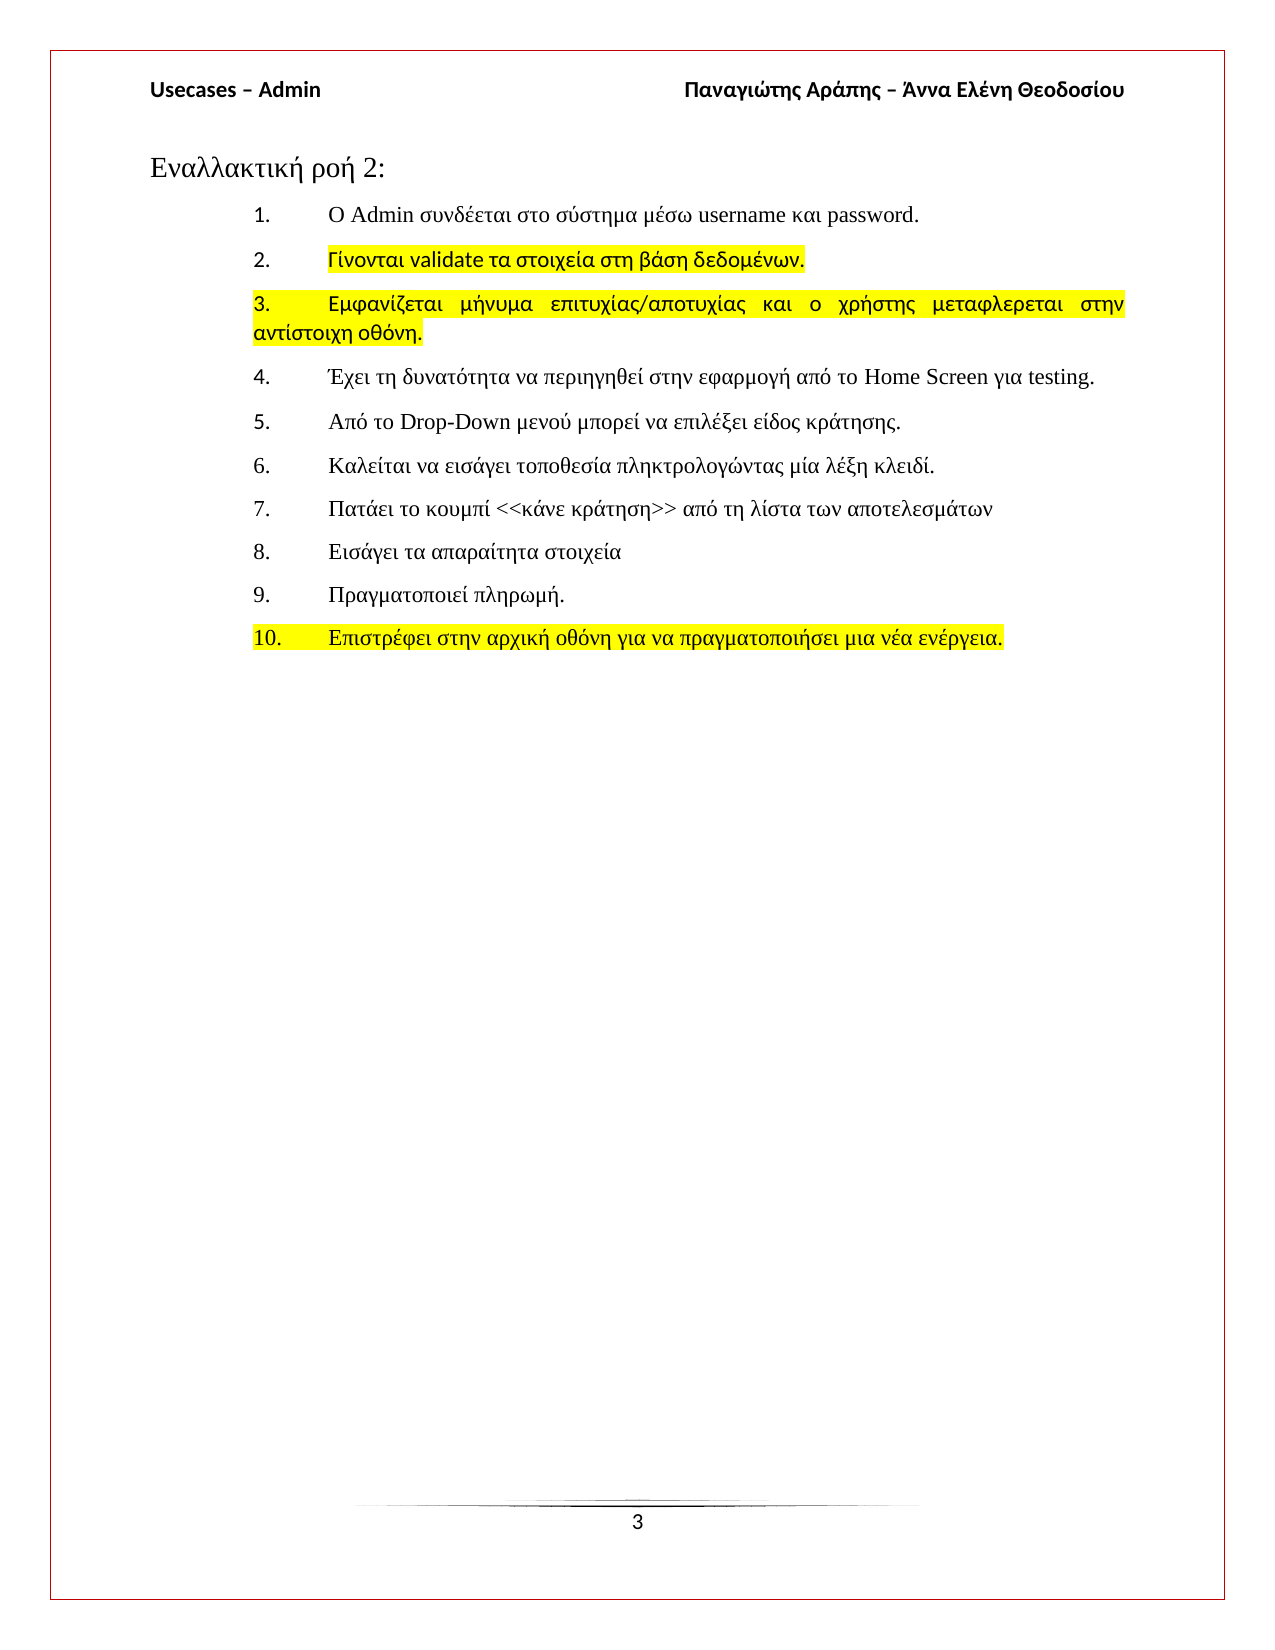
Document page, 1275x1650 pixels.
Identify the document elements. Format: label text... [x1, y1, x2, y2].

list Καλείται να εισάγει τοποθεσία πληκτρολογώντας μία λέξη κλειδί. [253, 452, 1125, 478]
list Γίνονται validate τα στοιχεία στη βάση δεδομένων. [253, 245, 1125, 273]
list Πραγματοποιεί πληρωμή. [253, 581, 1125, 607]
list Εισάγει τα απαραίτητα στοιχεία [253, 538, 1125, 564]
list Επιστρέφει στην αρχική οθόνη για να πραγματοποιήσει μια νέα ενέργεια. [253, 624, 1125, 650]
list Πατάει το κουμπί <<κάνε κράτηση>> από τη λίστα των αποτελεσμάτων [253, 495, 1125, 521]
list Έχει τη δυνατότητα να περιηγηθεί στην εφαρμογή από το Home Screen για testing. [253, 362, 1125, 390]
list Ο Admin συνδέεται στο σύστημα μέσω username και password. [253, 200, 1125, 228]
list Εμφανίζεται μήνυμα επιτυχίας/αποτυχίας και ο χρήστης μεταφλερεται στην αντίστοιχη οθόνη. [253, 289, 1125, 346]
text Εναλλακτική ροή 2: [150, 150, 1125, 183]
list Από το Drop-Down μενού μπορεί να επιλέξει είδος κράτησης. [253, 407, 1125, 435]
